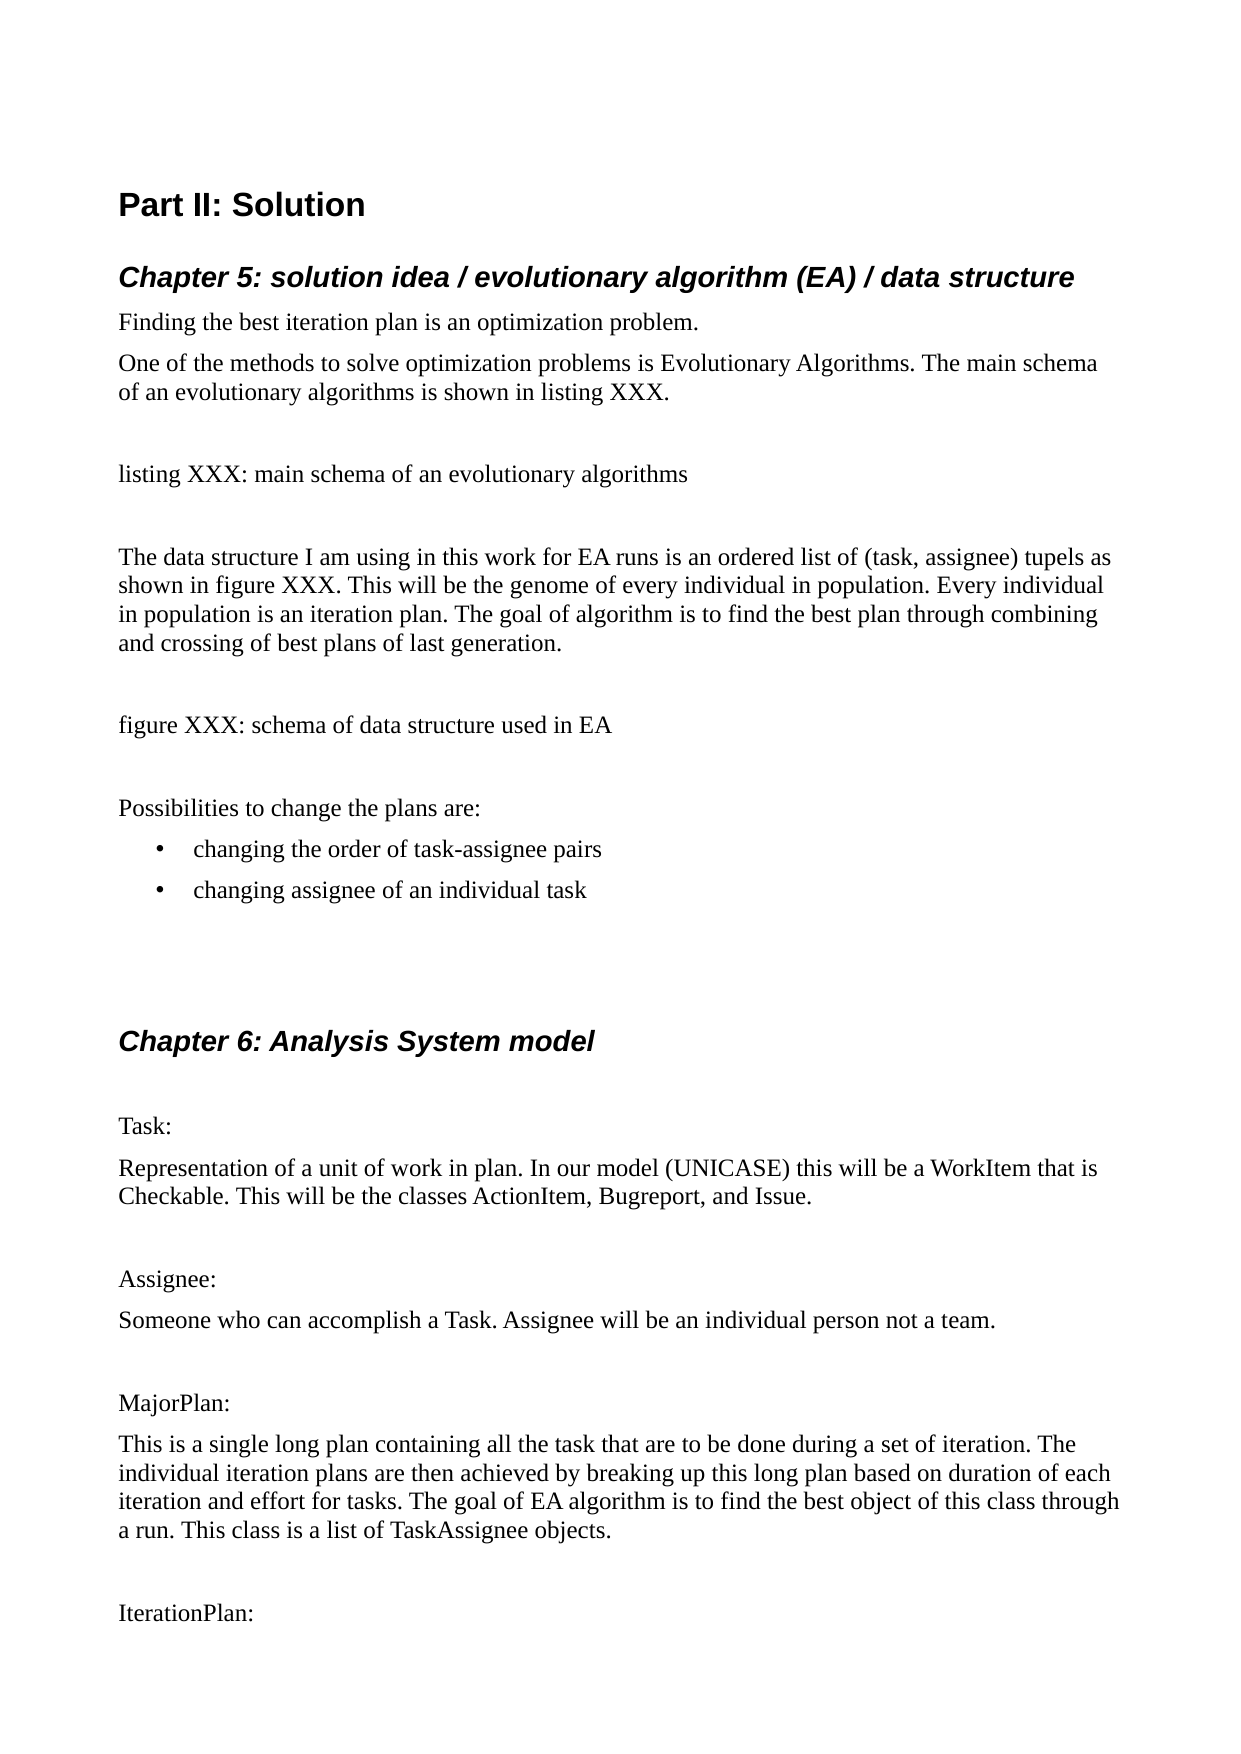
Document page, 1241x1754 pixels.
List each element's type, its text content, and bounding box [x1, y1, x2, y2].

text Finding the best iteration plan is an optimization problem. [118, 307, 1122, 335]
text Task: [118, 1111, 1122, 1140]
text Possibilities to change the plans are: [118, 793, 1122, 822]
text figure XXX: schema of data structure used in EA [118, 710, 1122, 739]
text Someone who can accomplish a Task. Assignee will be an individual person not a team. [118, 1305, 1122, 1334]
text This is a single long plan containing all the task that are to be done during a set of iteration. The individual iteration plans are then achieved by breaking up this long plan based on duration of each iteration and effort for tasks. The goal of EA algorithm is to find the best object of this class through a run. This class is a list of TaskAssignee objects. [118, 1429, 1122, 1544]
text listing XXX: main schema of an evolutionary algorithms [118, 459, 1122, 488]
text Assignee: [118, 1264, 1122, 1293]
text IterationPlan: [118, 1598, 1122, 1626]
list changing the order of task-assignee pairs [156, 834, 1122, 863]
text MajorPlan: [118, 1388, 1122, 1416]
subtitle Chapter 5: solution idea / evolutionary algorithm (EA) / data structure [118, 261, 1122, 294]
list changing assignee of an individual task [156, 875, 1122, 904]
subtitle Chapter 6: Analysis System model [118, 1024, 1122, 1058]
text One of the methods to solve optimization problems is Evolutionary Algorithms. The main schema of an evolutionary algorithms is shown in listing XXX. [118, 348, 1122, 405]
text The data structure I am using in this work for EA runs is an ordered list of (task, assignee) tupels as shown in figure XXX. This will be the genome of every individual in population. Every individual in population is an iteration plan. The goal of algorithm is to find the best plan through combining and crossing of best plans of last generation. [118, 542, 1122, 657]
text Representation of a unit of work in plan. In our model (UNICASE) this will be a WorkItem that is Checkable. This will be the classes ActionItem, Bugreport, and Issue. [118, 1153, 1122, 1210]
subtitle Part II: Solution [118, 184, 1122, 223]
